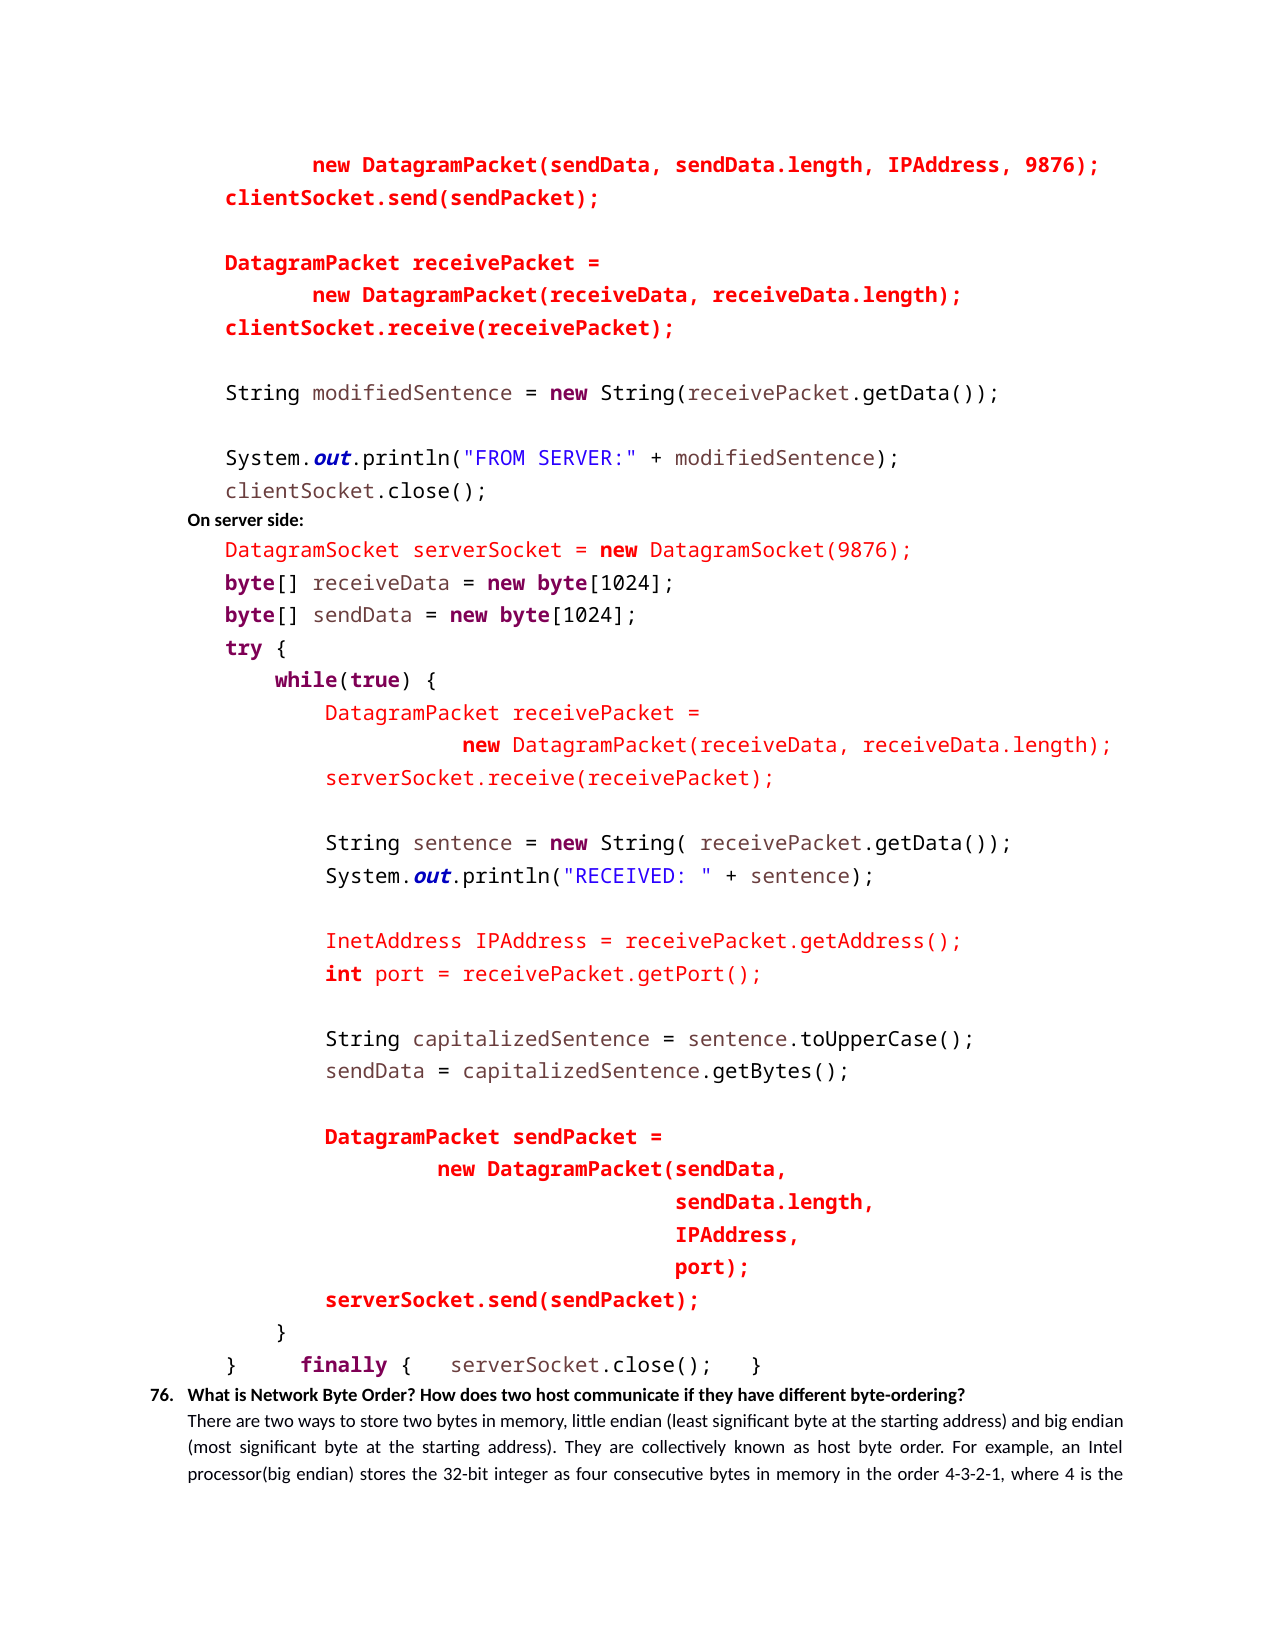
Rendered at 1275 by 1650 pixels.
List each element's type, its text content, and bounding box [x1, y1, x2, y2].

list DatagramPacket receivePacket = [150, 248, 1125, 276]
list } finally { serverSocket.close(); } [150, 1350, 1125, 1378]
list clientSocket.send(sendPacket); [150, 183, 1125, 211]
list byte[] receiveData = new byte[1024]; [150, 568, 1125, 596]
list There are two ways to store two bytes in memory, little endian (least significant byte at the starting address) and big endian (most significant byte at the starting address). They are collectively known as host byte order. For example, an Intel processor(big endian) stores the 32-bit integer as four consecutive bytes in memory in the order 4-3-2-1, where 4 is the [150, 1409, 1125, 1485]
list IPAddress, [150, 1220, 1125, 1248]
list new DatagramPacket(sendData, [150, 1154, 1125, 1183]
list DatagramPacket receivePacket = [150, 698, 1125, 726]
list clientSocket.receive(receivePacket); [150, 313, 1125, 341]
list } [150, 1317, 1125, 1346]
list new DatagramPacket(sendData, sendData.length, IPAddress, 9876); [150, 150, 1125, 178]
list serverSocket.receive(receivePacket); [150, 763, 1125, 792]
list sendData.length, [150, 1187, 1125, 1216]
list String modifiedSentence = new String(receivePacket.getData()); [150, 378, 1125, 407]
list DatagramSocket serverSocket = new DatagramSocket(9876); [150, 535, 1125, 563]
list serverSocket.send(sendPacket); [150, 1285, 1125, 1313]
list int port = receivePacket.getPort(); [150, 959, 1125, 987]
list sendData = capitalizedSentence.getBytes(); [150, 1057, 1125, 1085]
list DatagramPacket sendPacket = [150, 1122, 1125, 1150]
list String capitalizedSentence = sentence.toUpperCase(); [150, 1024, 1125, 1052]
list InetAddress IPAddress = receivePacket.getAddress(); [150, 926, 1125, 955]
list port); [150, 1252, 1125, 1281]
list new DatagramPacket(receiveData, receiveData.length); [150, 280, 1125, 309]
list System.out.println("FROM SERVER:" + modifiedSentence); [150, 443, 1125, 472]
list String sentence = new String( receivePacket.getData()); [150, 828, 1125, 857]
list What is Network Byte Order? How does two host communicate if they have different byte-ordering? [150, 1383, 1125, 1406]
list byte[] sendData = new byte[1024]; [150, 600, 1125, 629]
list clientSocket.close(); [150, 476, 1125, 504]
list while(true) { [150, 665, 1125, 694]
list On server side: [150, 509, 1125, 532]
list new DatagramPacket(receiveData, receiveData.length); [150, 731, 1125, 759]
list System.out.println("RECEIVED: " + sentence); [150, 861, 1125, 889]
list try { [150, 633, 1125, 661]
